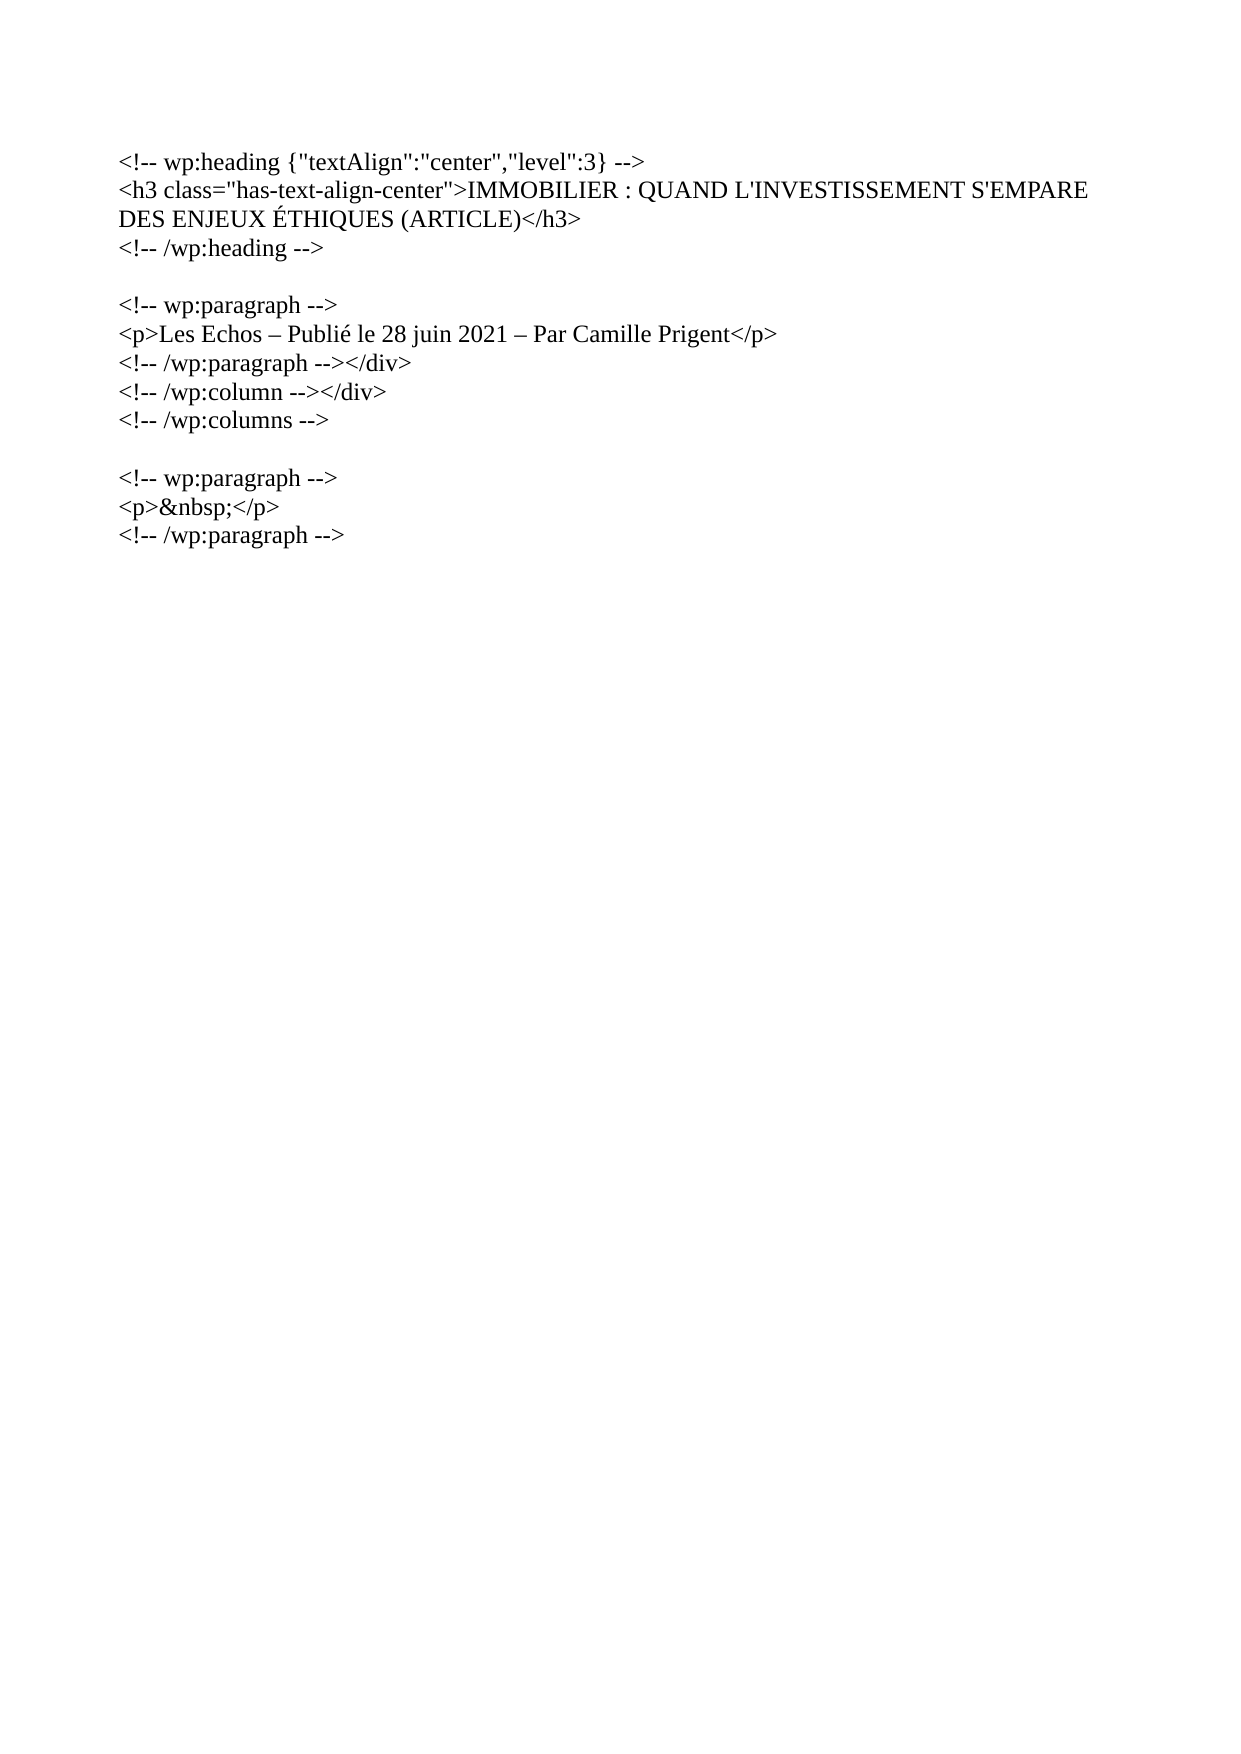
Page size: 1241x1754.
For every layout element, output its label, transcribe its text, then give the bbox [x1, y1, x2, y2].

text <p>Les Echos – Publié le 28 juin 2021 – Par Camille Prigent</p> [118, 319, 1122, 348]
text <!-- wp:paragraph --> [118, 291, 1122, 319]
text <!-- /wp:columns --> [118, 406, 1122, 434]
text <h3 class="has-text-align-center">IMMOBILIER : QUAND L'INVESTISSEMENT S'EMPARE DES ENJEUX ÉTHIQUES (ARTICLE)</h3> [118, 176, 1122, 233]
text <!-- /wp:paragraph --></div> [118, 348, 1122, 377]
text <!-- wp:paragraph --> [118, 463, 1122, 492]
text <!-- wp:heading {"textAlign":"center","level":3} --> [118, 147, 1122, 176]
text <p>&nbsp;</p> [118, 492, 1122, 521]
text <!-- /wp:paragraph --> [118, 521, 1122, 549]
text <!-- /wp:column --></div> [118, 377, 1122, 406]
text <!-- /wp:heading --> [118, 233, 1122, 262]
